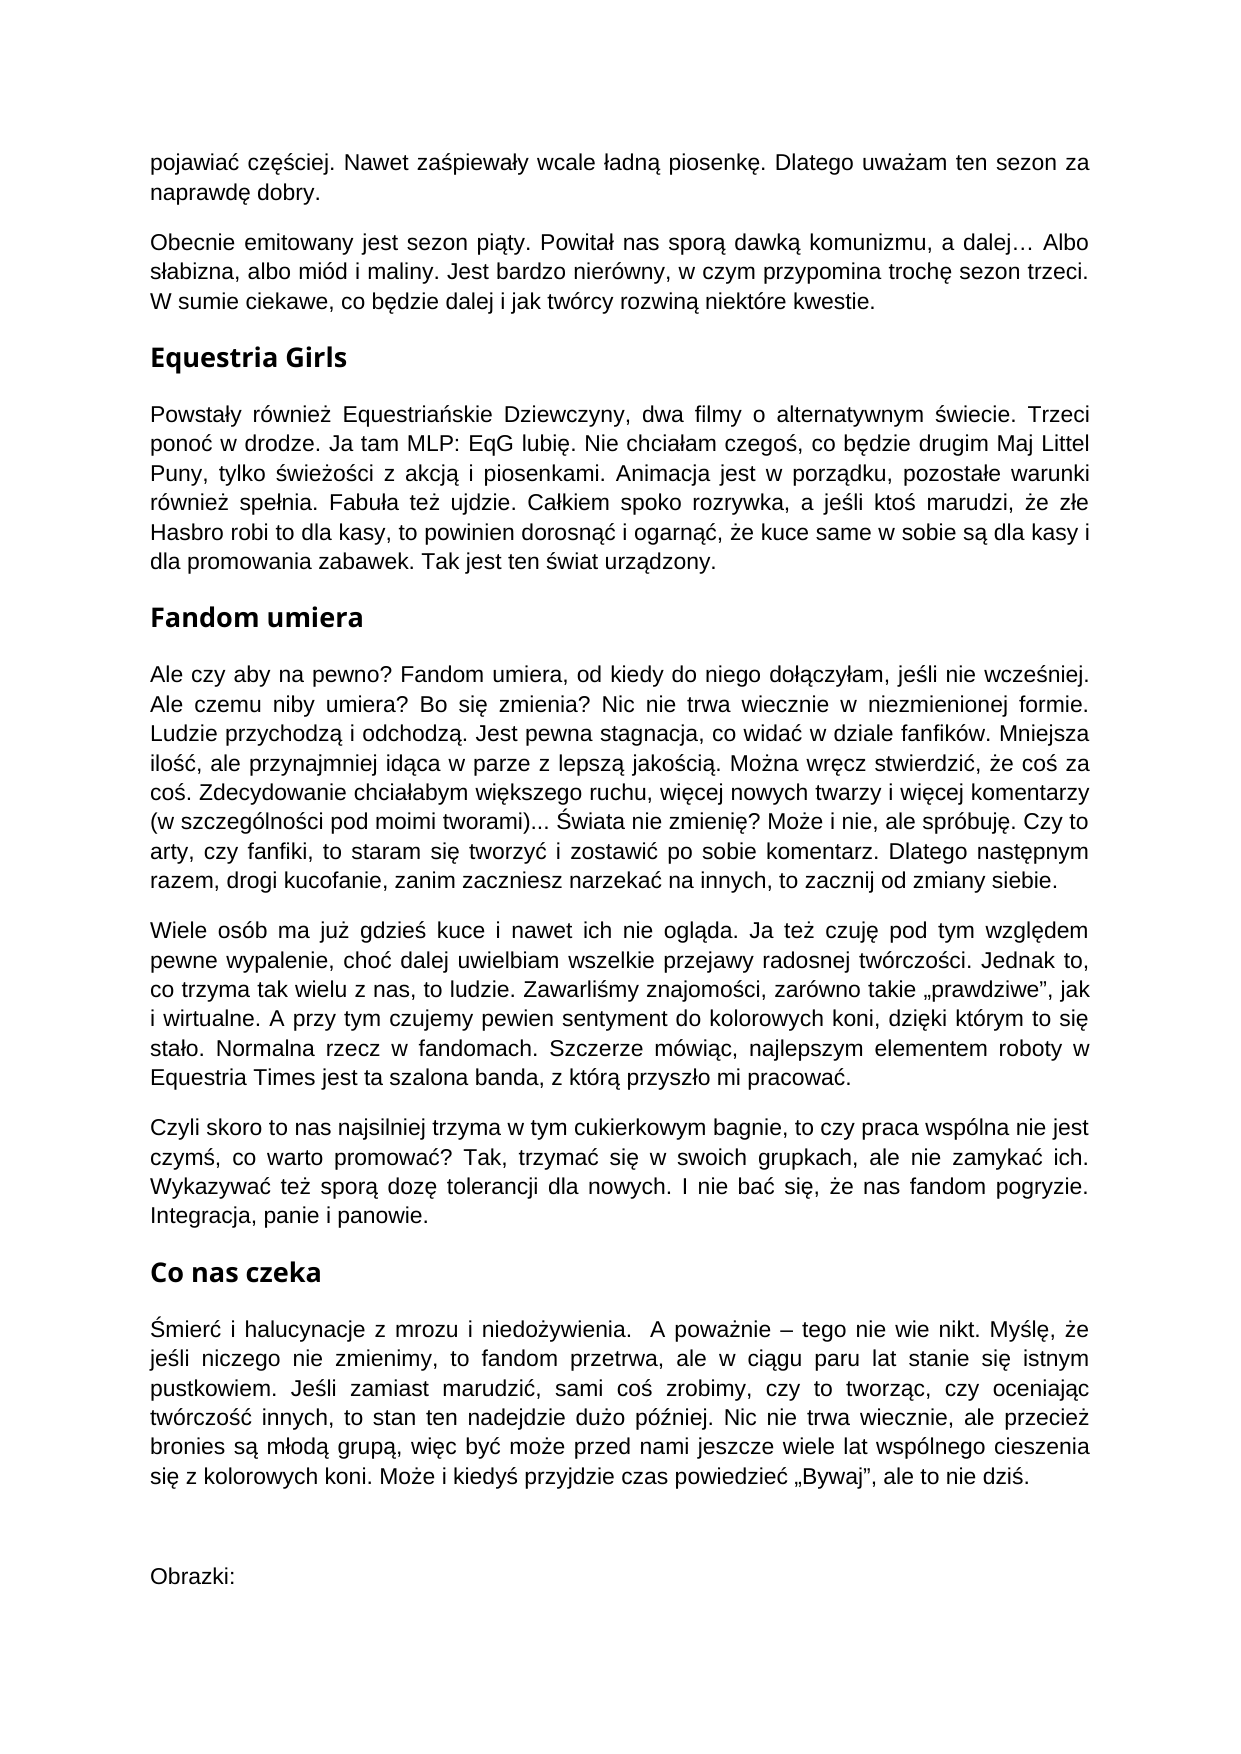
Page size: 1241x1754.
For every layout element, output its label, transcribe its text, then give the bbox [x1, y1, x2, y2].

subtitle Equestria Girls [150, 338, 1091, 375]
text pojawiać częściej. Nawet zaśpiewały wcale ładną piosenkę. Dlatego uważam ten sezon za naprawdę dobry. [150, 150, 1091, 205]
text Wiele osób ma już gdzieś kuce i nawet ich nie ogląda. Ja też czuję pod tym względem pewne wypalenie, choć dalej uwielbiam wszelkie przejawy radosnej twórczości. Jednak to, co trzyma tak wielu z nas, to ludzie. Zawarliśmy znajomości, zarówno takie „prawdziwe”, jak i wirtualne. A przy tym czujemy pewien sentyment do kolorowych koni, dzięki którym to się stało. Normalna rzecz w fandomach. Szczerze mówiąc, najlepszym elementem roboty w Equestria Times jest ta szalona banda, z którą przyszło mi pracować. [150, 918, 1091, 1090]
subtitle Fandom umiera [150, 599, 1091, 636]
subtitle Co nas czeka [150, 1253, 1091, 1290]
text Obrazki: [150, 1564, 1091, 1589]
text Czyli skoro to nas najsilniej trzyma w tym cukierkowym bagnie, to czy praca wspólna nie jest czymś, co warto promować? Tak, trzymać się w swoich grupkach, ale nie zamykać ich. Wykazywać też sporą dozę tolerancji dla nowych. I nie bać się, że nas fandom pogryzie. Integracja, panie i panowie. [150, 1115, 1091, 1229]
text Obecnie emitowany jest sezon piąty. Powitał nas sporą dawką komunizmu, a dalej… Albo słabizna, albo miód i maliny. Jest bardzo nierówny, w czym przypomina trochę sezon trzeci. W sumie ciekawe, co będzie dalej i jak twórcy rozwiną niektóre kwestie. [150, 229, 1091, 314]
text Ale czy aby na pewno? Fandom umiera, od kiedy do niego dołączyłam, jeśli nie wcześniej. Ale czemu niby umiera? Bo się zmienia? Nic nie trwa wiecznie w niezmienionej formie. Ludzie przychodzą i odchodzą. Jest pewna stagnacja, co widać w dziale fanfików. Mniejsza ilość, ale przynajmniej idąca w parze z lepszą jakością. Można wręcz stwierdzić, że coś za coś. Zdecydowanie chciałabym większego ruchu, więcej nowych twarzy i więcej komentarzy (w szczególności pod moimi tworami)... Świata nie zmienię? Może i nie, ale spróbuję. Czy to arty, czy fanfiki, to staram się tworzyć i zostawić po sobie komentarz. Dlatego następnym razem, drogi kucofanie, zanim zaczniesz narzekać na innych, to zacznij od zmiany siebie. [150, 662, 1091, 893]
text Powstały również Equestriańskie Dziewczyny, dwa filmy o alternatywnym świecie. Trzeci ponoć w drodze. Ja tam MLP: EqG lubię. Nie chciałam czegoś, co będzie drugim Maj Littel Puny, tylko świeżości z akcją i piosenkami. Animacja jest w porządku, pozostałe warunki również spełnia. Fabuła też ujdzie. Całkiem spoko rozrywka, a jeśli ktoś marudzi, że złe Hasbro robi to dla kasy, to powinien dorosnąć i ogarnąć, że kuce same w sobie są dla kasy i dla promowania zabawek. Tak jest ten świat urządzony. [150, 402, 1091, 574]
text Śmierć i halucynacje z mrozu i niedożywienia. A poważnie – tego nie wie nikt. Myślę, że jeśli niczego nie zmienimy, to fandom przetrwa, ale w ciągu paru lat stanie się istnym pustkowiem. Jeśli zamiast marudzić, sami coś zrobimy, czy to tworząc, czy oceniając twórczość innych, to stan ten nadejdzie dużo później. Nic nie trwa wiecznie, ale przecież bronies są młodą grupą, więc być może przed nami jeszcze wiele lat wspólnego cieszenia się z kolorowych koni. Może i kiedyś przyjdzie czas powiedzieć „Bywaj”, ale to nie dziś. [150, 1317, 1091, 1489]
